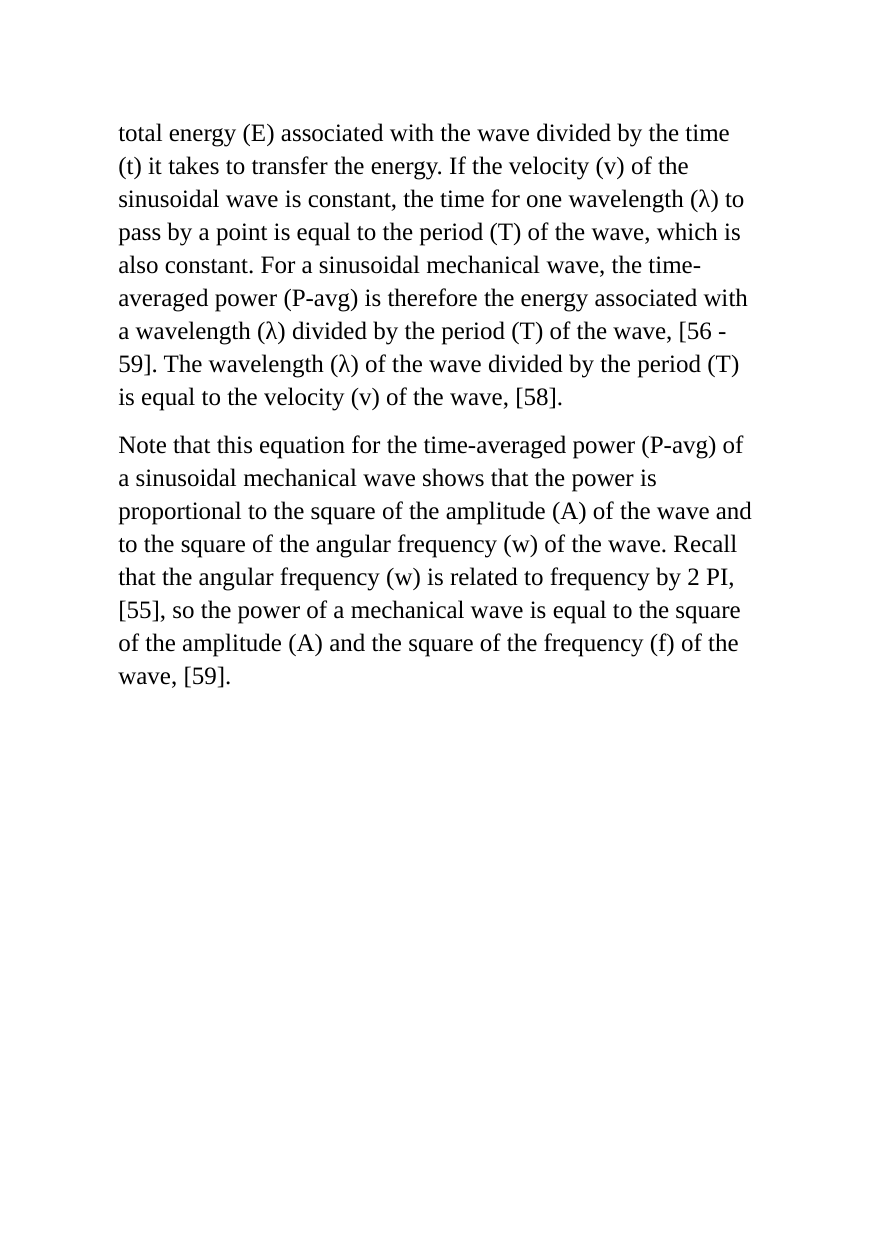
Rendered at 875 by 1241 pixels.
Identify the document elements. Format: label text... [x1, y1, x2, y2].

text total energy (E) associated with the wave divided by the time (t) it takes to transfer the energy. If the velocity (v) of the sinusoidal wave is constant, the time for one wavelength (λ) to pass by a point is equal to the period (T) of the wave, which is also constant. For a sinusoidal mechanical wave, the time-averaged power (P-avg) is therefore the energy associated with a wavelength (λ) divided by the period (T) of the wave, [56 - 59]. The wavelength (λ) of the wave divided by the period (T) is equal to the velocity (v) of the wave, [58]. [118, 118, 756, 411]
text Note that this equation for the time-averaged power (P-avg) of a sinusoidal mechanical wave shows that the power is proportional to the square of the amplitude (A) of the wave and to the square of the angular frequency (w) of the wave. Recall that the angular frequency (w) is related to frequency by 2 PI, [55], so the power of a mechanical wave is equal to the square of the amplitude (A) and the square of the frequency (f) of the wave, [59]. [118, 430, 756, 690]
